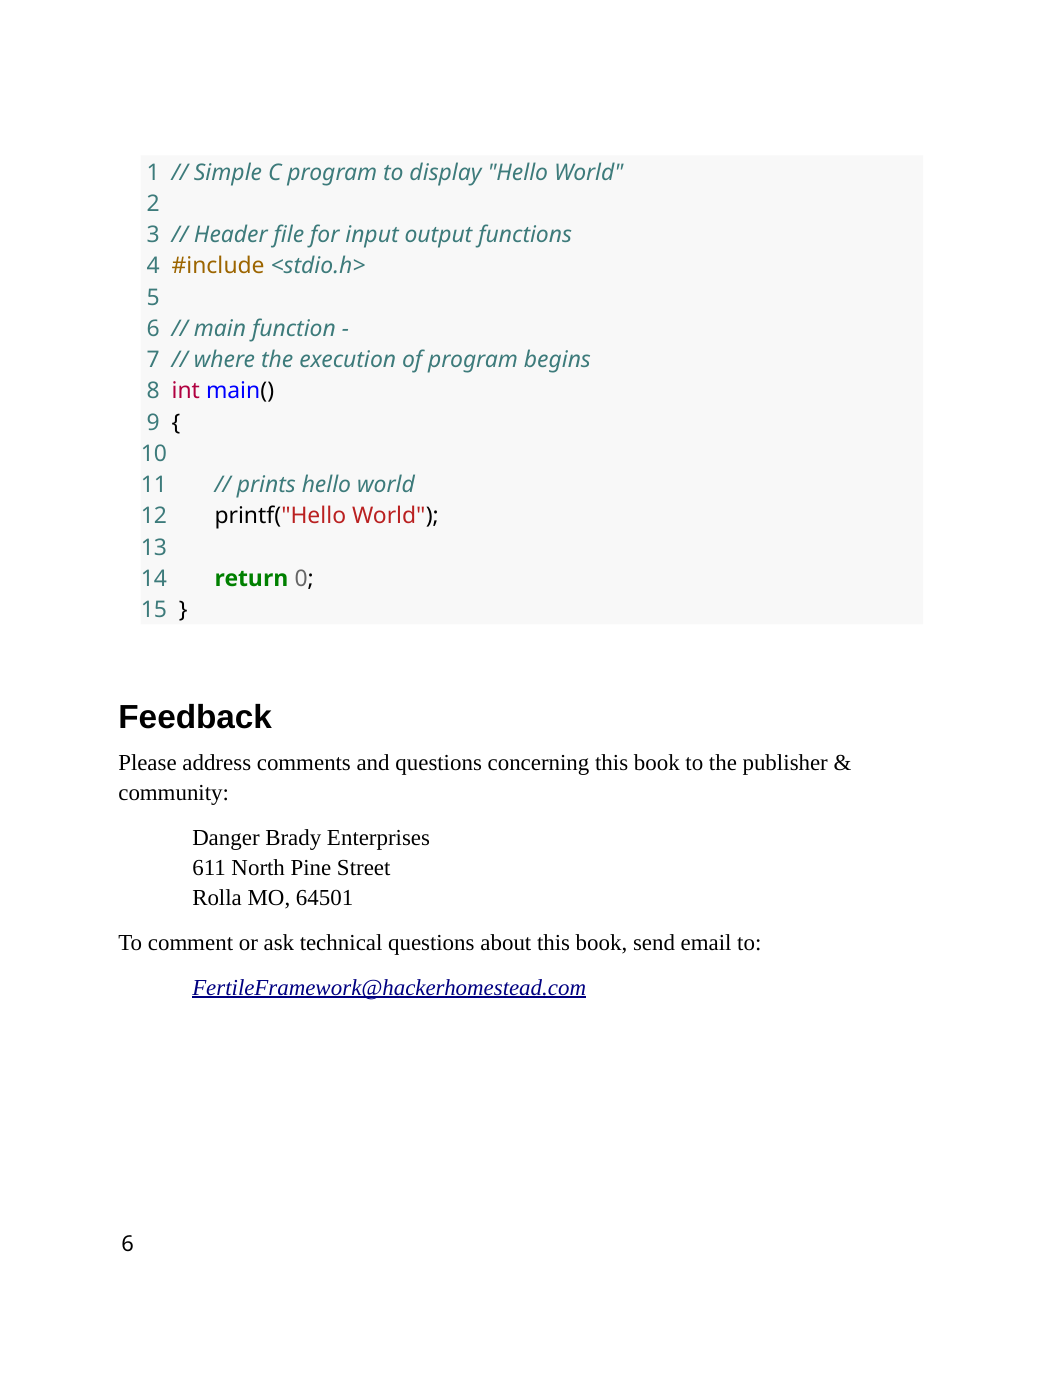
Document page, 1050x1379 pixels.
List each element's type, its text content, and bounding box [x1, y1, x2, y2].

text To comment or ask technical questions about this book, send email to: [118, 929, 932, 955]
text Danger Brady Enterprises 611 North Pine Street Rolla MO, 64501 [118, 823, 932, 910]
subtitle Feedback [118, 698, 932, 736]
text FertileFramework@hackerhomestead.com [118, 973, 932, 1000]
text Please address comments and questions concerning this book to the publisher & community: [118, 748, 932, 805]
